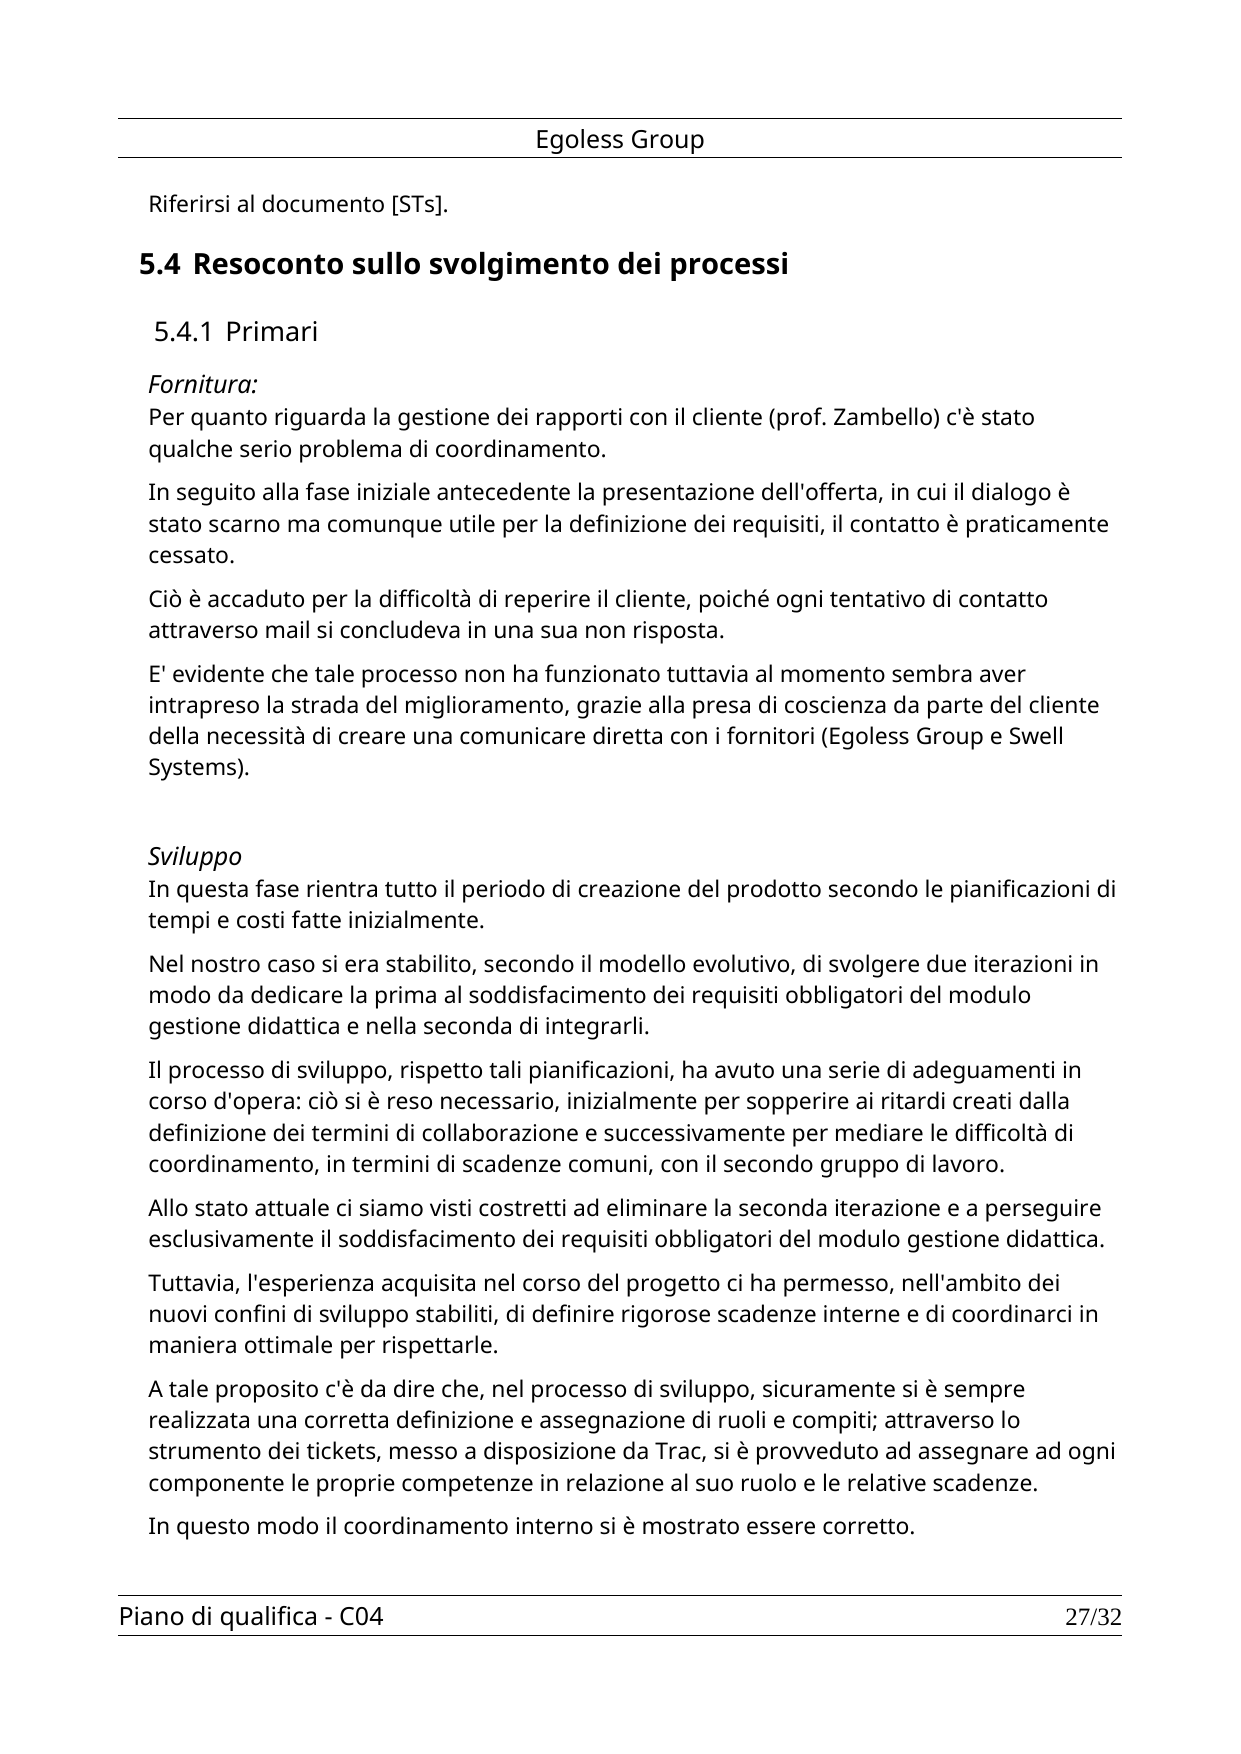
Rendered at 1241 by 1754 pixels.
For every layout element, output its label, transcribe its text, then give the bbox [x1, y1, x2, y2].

text Sviluppo [148, 839, 1122, 873]
text Nel nostro caso si era stabilito, secondo il modello evolutivo, di svolgere due iterazioni in modo da dedicare la prima al soddisfacimento dei requisiti obbligatori del modulo gestione didattica e nella seconda di integrarli. [148, 948, 1122, 1042]
text Tuttavia, l'esperienza acquisita nel corso del progetto ci ha permesso, nell'ambito dei nuovi confini di sviluppo stabiliti, di definire rigorose scadenze interne e di coordinarci in maniera ottimale per rispettarle. [148, 1267, 1122, 1360]
text A tale proposito c'è da dire che, nel processo di sviluppo, sicuramente si è sempre realizzata una corretta definizione e assegnazione di ruoli e compiti; attraverso lo strumento dei tickets, messo a disposizione da Trac, si è provveduto ad assegnare ad ogni componente le proprie competenze in relazione al suo ruolo e le relative scadenze. [148, 1373, 1122, 1498]
text Per quanto riguarda la gestione dei rapporti con il cliente (prof. Zambello) c'è stato qualche serio problema di coordinamento. [148, 401, 1122, 464]
subtitle Primari [153, 313, 1122, 349]
text Il processo di sviluppo, rispetto tali pianificazioni, ha avuto una serie di adeguamenti in corso d'opera: ciò si è reso necessario, inizialmente per sopperire ai ritardi creati dalla definizione dei termini di collaborazione e successivamente per mediare le difficoltà di coordinamento, in termini di scadenze comuni, con il secondo gruppo di lavoro. [148, 1054, 1122, 1179]
text Allo stato attuale ci siamo visti costretti ad eliminare la seconda iterazione e a perseguire esclusivamente il soddisfacimento dei requisiti obbligatori del modulo gestione didattica. [148, 1192, 1122, 1254]
text Fornitura: [148, 367, 1122, 401]
text Riferirsi al documento [STs]. [148, 188, 1122, 219]
text E' evidente che tale processo non ha funzionato tuttavia al momento sembra aver intrapreso la strada del miglioramento, grazie alla presa di coscienza da parte del cliente della necessità di creare una comunicare diretta con i fornitori (Egoless Group e Swell Systems). [148, 657, 1122, 782]
text In questo modo il coordinamento interno si è mostrato essere corretto. [148, 1510, 1122, 1542]
text In questa fase rientra tutto il periodo di creazione del prodotto secondo le pianificazioni di tempi e costi fatte inizialmente. [148, 873, 1122, 935]
subtitle Resoconto sullo svolgimento dei processi [139, 243, 1122, 283]
text In seguito alla fase iniziale antecedente la presentazione dell'offerta, in cui il dialogo è stato scarno ma comunque utile per la definizione dei requisiti, il contatto è praticamente cessato. [148, 476, 1122, 570]
text Ciò è accaduto per la difficoltà di reperire il cliente, poiché ogni tentativo di contatto attraverso mail si concludeva in una sua non risposta. [148, 582, 1122, 645]
